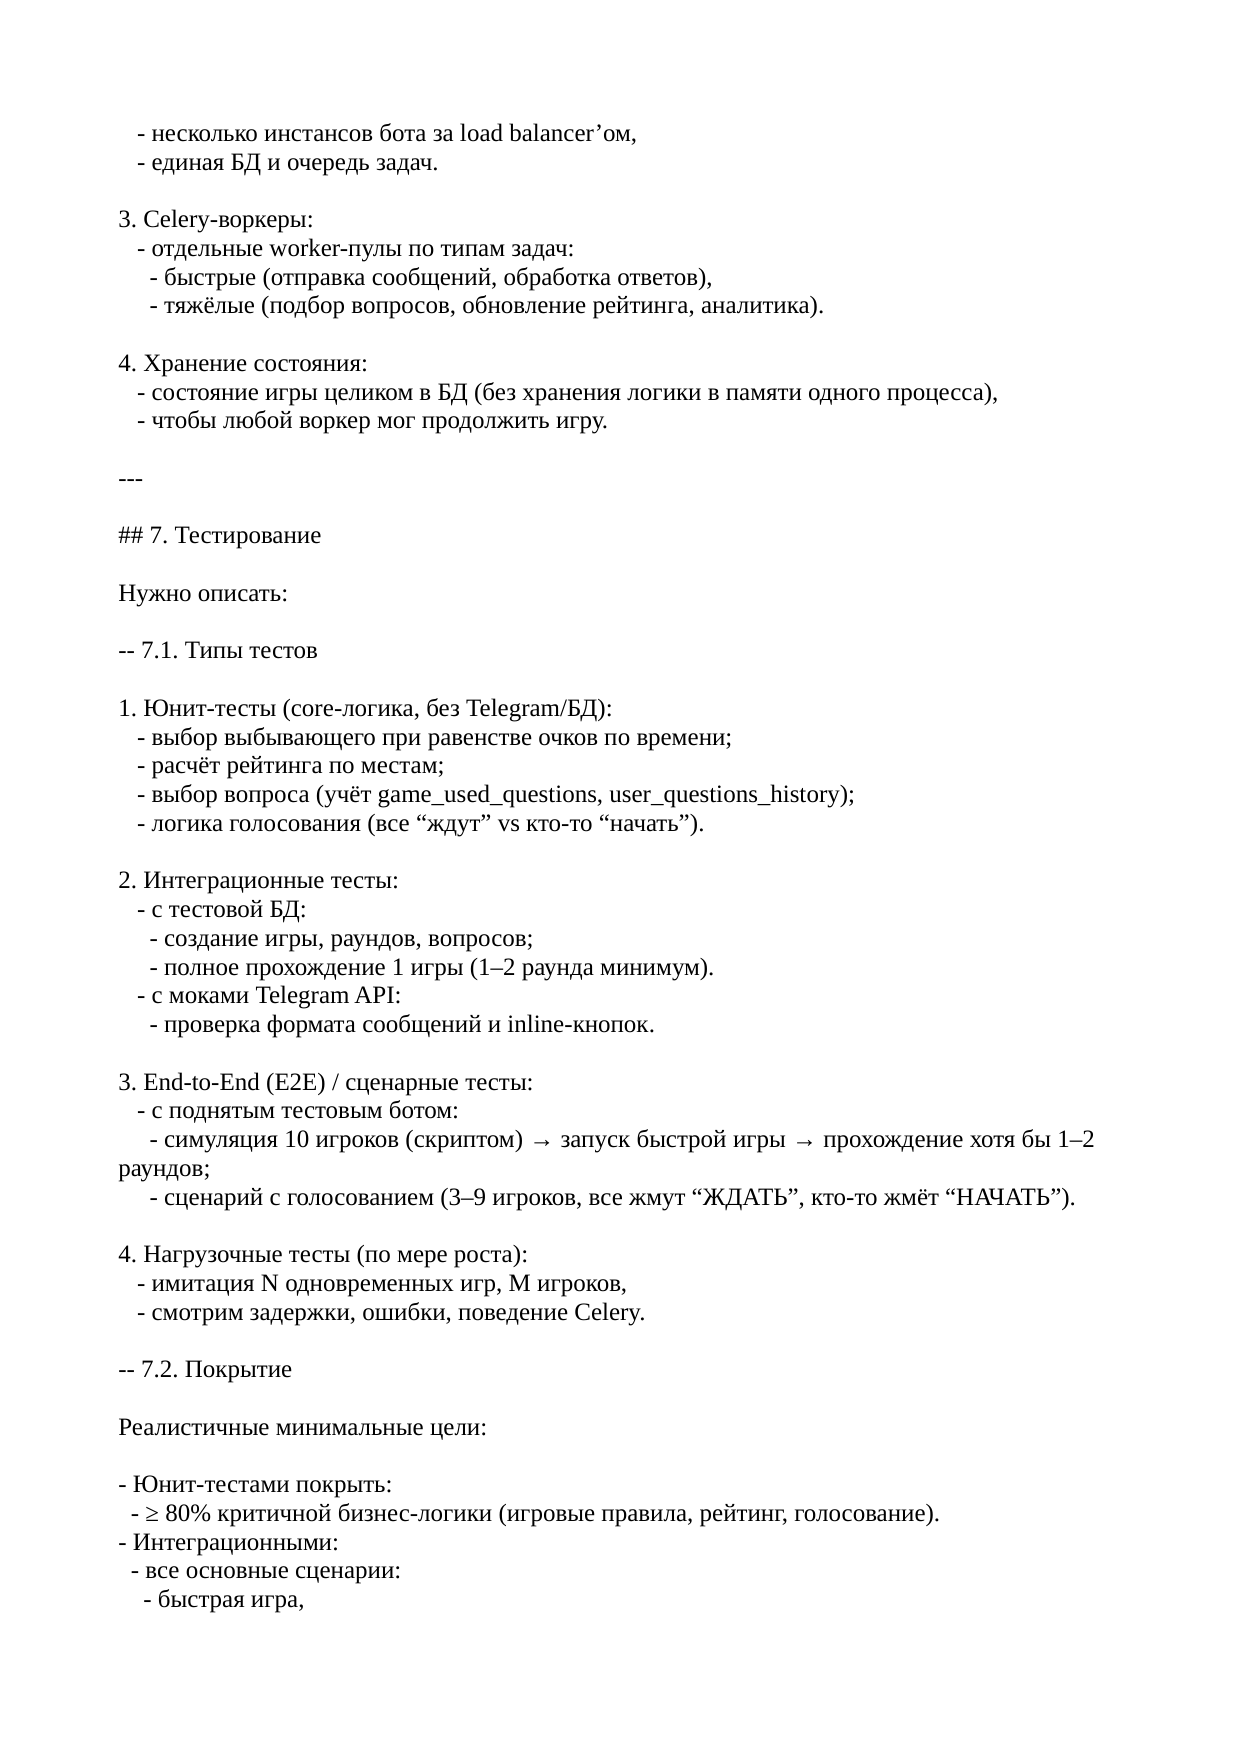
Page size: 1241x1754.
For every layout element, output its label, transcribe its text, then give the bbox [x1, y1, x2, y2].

text - с тестовой БД: [118, 894, 1122, 923]
text - все основные сценарии: [118, 1556, 1122, 1584]
text - быстрые (отправка сообщений, обработка ответов), [118, 262, 1122, 291]
text - ≥ 80% критичной бизнес-логики (игровые правила, рейтинг, голосование). [118, 1498, 1122, 1527]
text - выбор выбывающего при равенстве очков по времени; [118, 722, 1122, 751]
text -- 7.1. Типы тестов [118, 636, 1122, 664]
text ## 7. Тестирование [118, 521, 1122, 549]
text - полное прохождение 1 игры (1–2 раунда минимум). [118, 952, 1122, 981]
text - выбор вопроса (учёт game_used_questions, user_questions_history); [118, 779, 1122, 808]
text -- 7.2. Покрытие [118, 1354, 1122, 1383]
text 3. End-to-End (E2E) / сценарные тесты: [118, 1067, 1122, 1096]
text 1. Юнит-тесты (core-логика, без Telegram/БД): [118, 693, 1122, 722]
text - создание игры, раундов, вопросов; [118, 923, 1122, 952]
text - быстрая игра, [118, 1584, 1122, 1613]
text - отдельные worker-пулы по типам задач: [118, 233, 1122, 262]
text - имитация N одновременных игр, M игроков, [118, 1268, 1122, 1297]
text Реалистичные минимальные цели: [118, 1412, 1122, 1441]
text - Интеграционными: [118, 1527, 1122, 1556]
text - сценарий с голосованием (3–9 игроков, все жмут “ЖДАТЬ”, кто-то жмёт “НАЧАТЬ”). [118, 1182, 1122, 1211]
text - тяжёлые (подбор вопросов, обновление рейтинга, аналитика). [118, 291, 1122, 319]
text - единая БД и очередь задач. [118, 147, 1122, 176]
text - расчёт рейтинга по местам; [118, 751, 1122, 779]
text 3. Celery-воркеры: [118, 204, 1122, 233]
text - симуляция 10 игроков (скриптом) → запуск быстрой игры → прохождение хотя бы 1–2 раундов; [118, 1124, 1122, 1182]
text 2. Интеграционные тесты: [118, 866, 1122, 894]
text - несколько инстансов бота за load balancer’ом, [118, 118, 1122, 147]
text Нужно описать: [118, 578, 1122, 607]
text - смотрим задержки, ошибки, поведение Celery. [118, 1297, 1122, 1326]
text - состояние игры целиком в БД (без хранения логики в памяти одного процесса), [118, 377, 1122, 406]
text - с моками Telegram API: [118, 981, 1122, 1009]
text 4. Нагрузочные тесты (по мере роста): [118, 1239, 1122, 1268]
text - Юнит-тестами покрыть: [118, 1469, 1122, 1498]
text - с поднятым тестовым ботом: [118, 1096, 1122, 1124]
text - чтобы любой воркер мог продолжить игру. [118, 406, 1122, 434]
text - логика голосования (все “ждут” vs кто-то “начать”). [118, 808, 1122, 837]
text --- [118, 463, 1122, 492]
text 4. Хранение состояния: [118, 348, 1122, 377]
text - проверка формата сообщений и inline-кнопок. [118, 1009, 1122, 1038]
